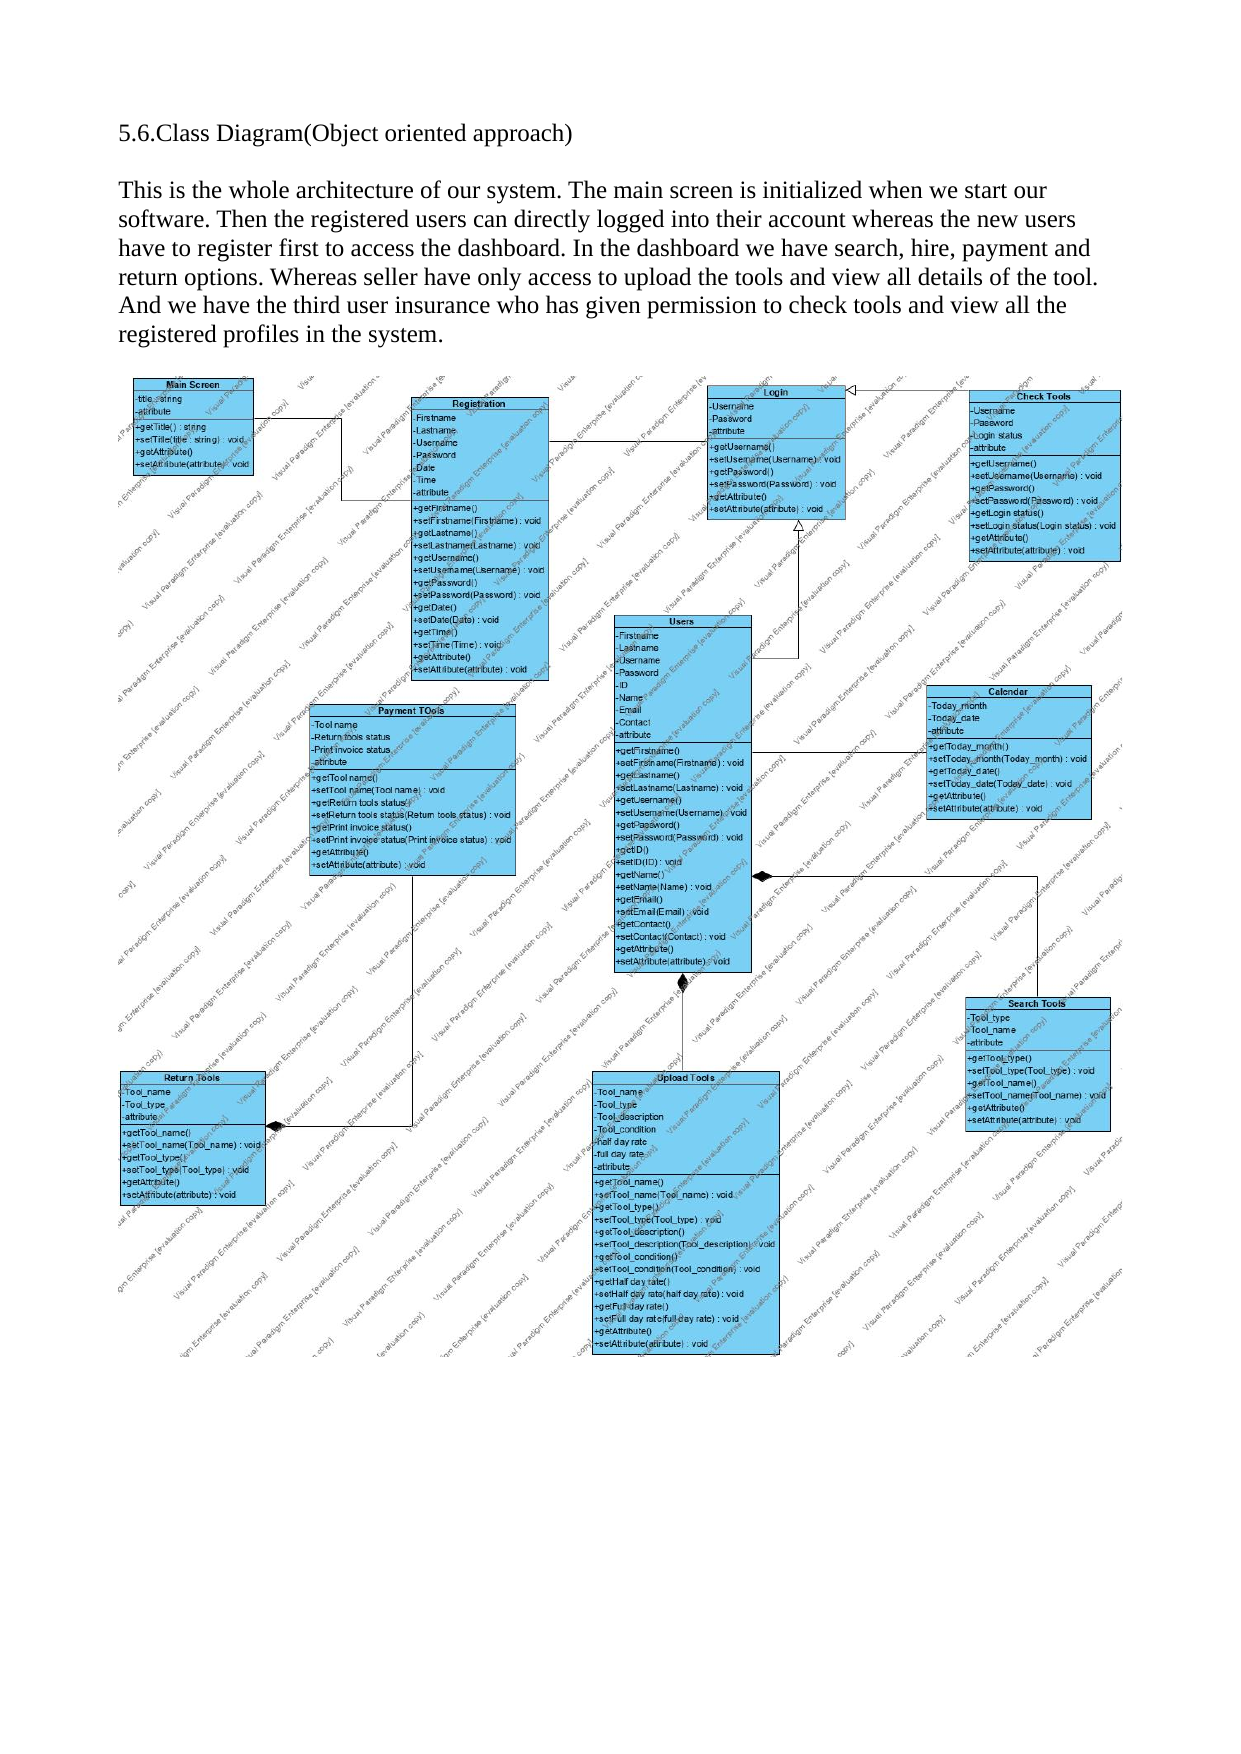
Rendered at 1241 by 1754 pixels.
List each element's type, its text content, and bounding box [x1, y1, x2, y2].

picture [118, 376, 1123, 1357]
text This is the whole architecture of our system. The main screen is initialized when we start our software. Then the registered users can directly logged into their account whereas the new users have to register first to access the dashboard. In the dashboard we have search, hire, payment and return options. Whereas seller have only access to upload the tools and view all details of the tool. And we have the third user insurance who has given permission to check tools and view all the registered profiles in the system. [118, 176, 1122, 348]
text 5.6.Class Diagram(Object oriented approach) [118, 118, 1122, 147]
